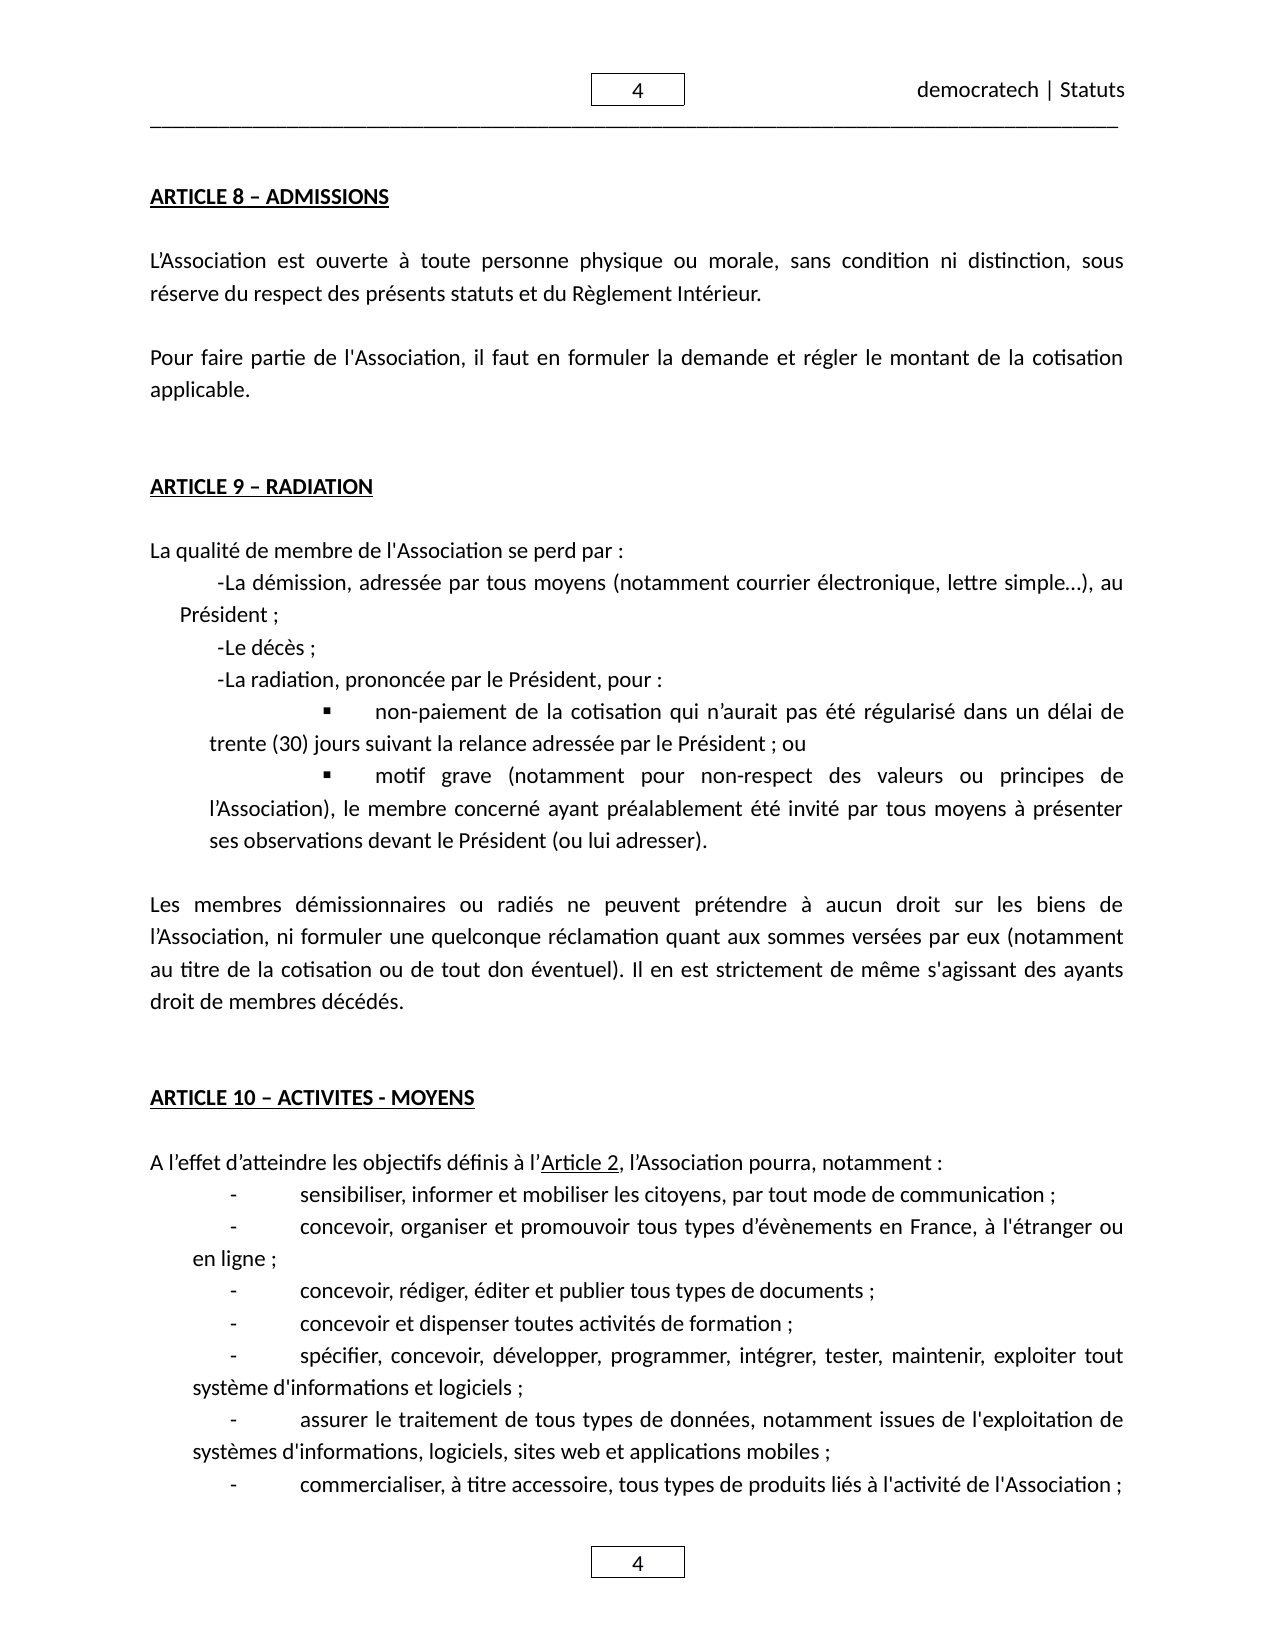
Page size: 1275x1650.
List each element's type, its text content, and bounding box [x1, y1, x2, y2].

list assurer le traitement de tous types de données, notamment issues de l'exploitation de systèmes d'informations, logiciels, sites web et applications mobiles ; [192, 1405, 1125, 1466]
list La démission, adressée par tous moyens (notamment courrier électronique, lettre simple…), au Président ; [179, 568, 1125, 629]
text ARTICLE 8 – ADMISSIONS [150, 182, 1125, 210]
text Les membres démissionnaires ou radiés ne peuvent prétendre à aucun droit sur les biens de l’Association, ni formuler une quelconque réclamation quant aux sommes versées par eux (notamment au titre de la cotisation ou de tout don éventuel). Il en est strictement de même s'agissant des ayants droit de membres décédés. [150, 890, 1125, 1015]
text La qualité de membre de l'Association se perd par : [150, 536, 1125, 564]
list concevoir, rédiger, éditer et publier tous types de documents ; [192, 1277, 1125, 1304]
text L’Association est ouverte à toute personne physique ou morale, sans condition ni distinction, sous réserve du respect des présents statuts et du Règlement Intérieur. [150, 247, 1125, 307]
text ARTICLE 9 – RADIATION [150, 472, 1125, 500]
list commercialiser, à titre accessoire, tous types de produits liés à l'activité de l'Association ; [192, 1470, 1125, 1498]
list concevoir, organiser et promouvoir tous types d’évènements en France, à l'étranger ou en ligne ; [192, 1212, 1125, 1272]
text Pour faire partie de l'Association, il faut en formuler la demande et régler le montant de la cotisation applicable. [150, 343, 1125, 403]
list La radiation, prononcée par le Président, pour : [179, 665, 1125, 693]
list Le décès ; [179, 633, 1125, 661]
list non-paiement de la cotisation qui n’aurait pas été régularisé dans un délai de trente (30) jours suivant la relance adressée par le Président ; ou [209, 697, 1125, 757]
list concevoir et dispenser toutes activités de formation ; [192, 1309, 1125, 1337]
text A l’effet d’atteindre les objectifs définis à l’Article 2, l’Association pourra, notamment : [150, 1148, 1125, 1176]
list motif grave (notamment pour non-respect des valeurs ou principes de l’Association), le membre concerné ayant préalablement été invité par tous moyens à présenter ses observations devant le Président (ou lui adresser). [209, 762, 1125, 854]
list spécifier, concevoir, développer, programmer, intégrer, tester, maintenir, exploiter tout système d'informations et logiciels ; [192, 1341, 1125, 1401]
text ARTICLE 10 – ACTIVITES - MOYENS [150, 1083, 1125, 1111]
list sensibiliser, informer et mobiliser les citoyens, par tout mode de communication ; [192, 1180, 1125, 1208]
